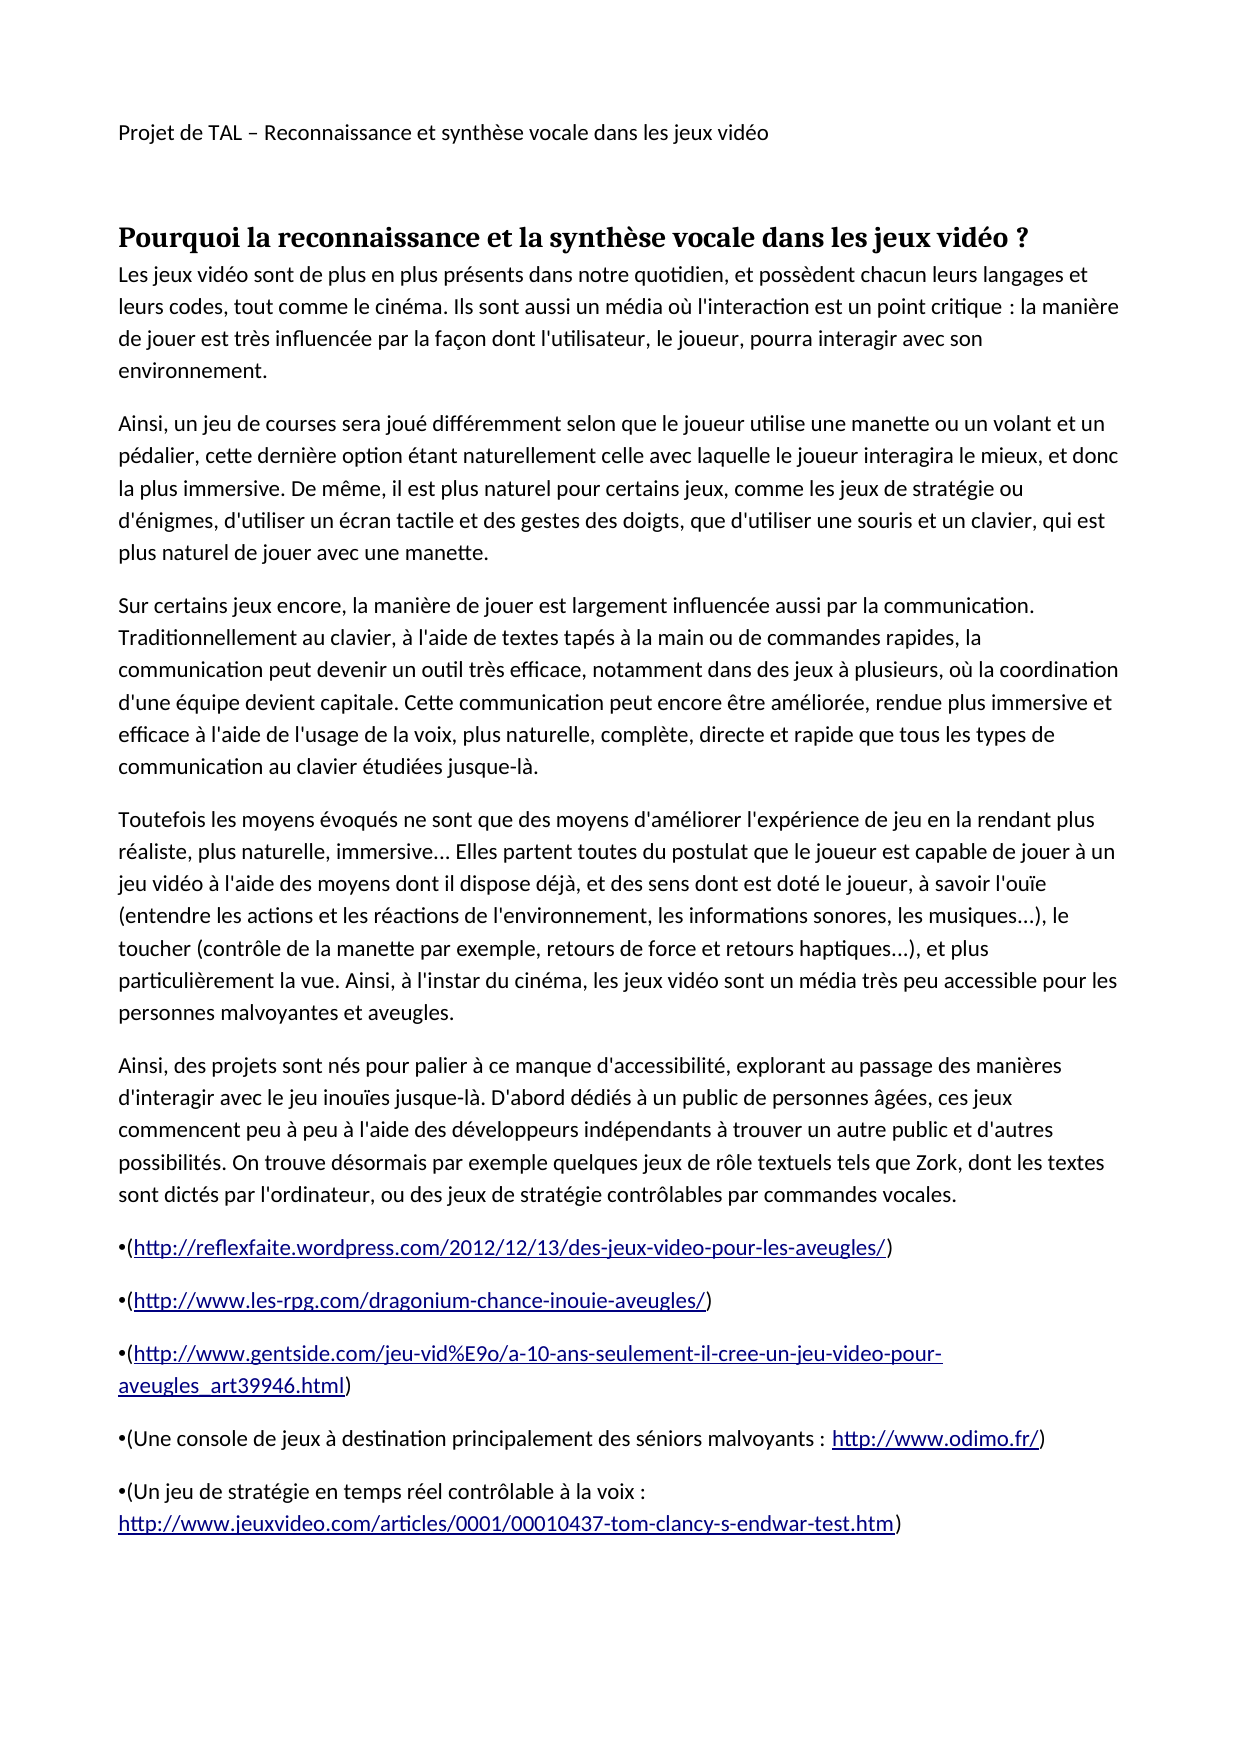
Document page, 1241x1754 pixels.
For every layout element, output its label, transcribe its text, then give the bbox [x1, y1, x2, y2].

list (http://www.gentside.com/jeu-vid%E9o/a-10-ans-seulement-il-cree-un-jeu-video-pour-aveugles_art39946.html) [118, 1339, 1122, 1399]
text Les jeux vidéo sont de plus en plus présents dans notre quotidien, et possèdent chacun leurs langages et leurs codes, tout comme le cinéma. Ils sont aussi un média où l'interaction est un point critique : la manière de jouer est très influencée par la façon dont l'utilisateur, le joueur, pourra interagir avec son environnement. [118, 260, 1122, 384]
list (Un jeu de stratégie en temps réel contrôlable à la voix : http://www.jeuxvideo.com/articles/0001/00010437-tom-clancy-s-endwar-test.htm) [118, 1477, 1122, 1537]
text Projet de TAL – Reconnaissance et synthèse vocale dans les jeux vidéo [118, 118, 1122, 146]
list (http://www.les-rpg.com/dragonium-chance-inouie-aveugles/) [118, 1286, 1122, 1314]
text Ainsi, des projets sont nés pour palier à ce manque d'accessibilité, explorant au passage des manières d'interagir avec le jeu inouïes jusque-là. D'abord dédiés à un public de personnes âgées, ces jeux commencent peu à peu à l'aide des développeurs indépendants à trouver un autre public et d'autres possibilités. On trouve désormais par exemple quelques jeux de rôle textuels tels que Zork, dont les textes sont dictés par l'ordinateur, ou des jeux de stratégie contrôlables par commandes vocales. [118, 1051, 1122, 1208]
subtitle Pourquoi la reconnaissance et la synthèse vocale dans les jeux vidéo ? [118, 221, 1122, 255]
list (Une console de jeux à destination principalement des séniors malvoyants : http://www.odimo.fr/) [118, 1424, 1122, 1452]
text Toutefois les moyens évoqués ne sont que des moyens d'améliorer l'expérience de jeu en la rendant plus réaliste, plus naturelle, immersive... Elles partent toutes du postulat que le joueur est capable de jouer à un jeu vidéo à l'aide des moyens dont il dispose déjà, et des sens dont est doté le joueur, à savoir l'ouïe (entendre les actions et les réactions de l'environnement, les informations sonores, les musiques...), le toucher (contrôle de la manette par exemple, retours de force et retours haptiques...), et plus particulièrement la vue. Ainsi, à l'instar du cinéma, les jeux vidéo sont un média très peu accessible pour les personnes malvoyantes et aveugles. [118, 805, 1122, 1026]
list (http://reflexfaite.wordpress.com/2012/12/13/des-jeux-video-pour-les-aveugles/) [118, 1233, 1122, 1261]
text Ainsi, un jeu de courses sera joué différemment selon que le joueur utilise une manette ou un volant et un pédalier, cette dernière option étant naturellement celle avec laquelle le joueur interagira le mieux, et donc la plus immersive. De même, il est plus naturel pour certains jeux, comme les jeux de stratégie ou d'énigmes, d'utiliser un écran tactile et des gestes des doigts, que d'utiliser une souris et un clavier, qui est plus naturel de jouer avec une manette. [118, 409, 1122, 566]
text Sur certains jeux encore, la manière de jouer est largement influencée aussi par la communication. Traditionnellement au clavier, à l'aide de textes tapés à la main ou de commandes rapides, la communication peut devenir un outil très efficace, notamment dans des jeux à plusieurs, où la coordination d'une équipe devient capitale. Cette communication peut encore être améliorée, rendue plus immersive et efficace à l'aide de l'usage de la voix, plus naturelle, complète, directe et rapide que tous les types de communication au clavier étudiées jusque-là. [118, 591, 1122, 780]
